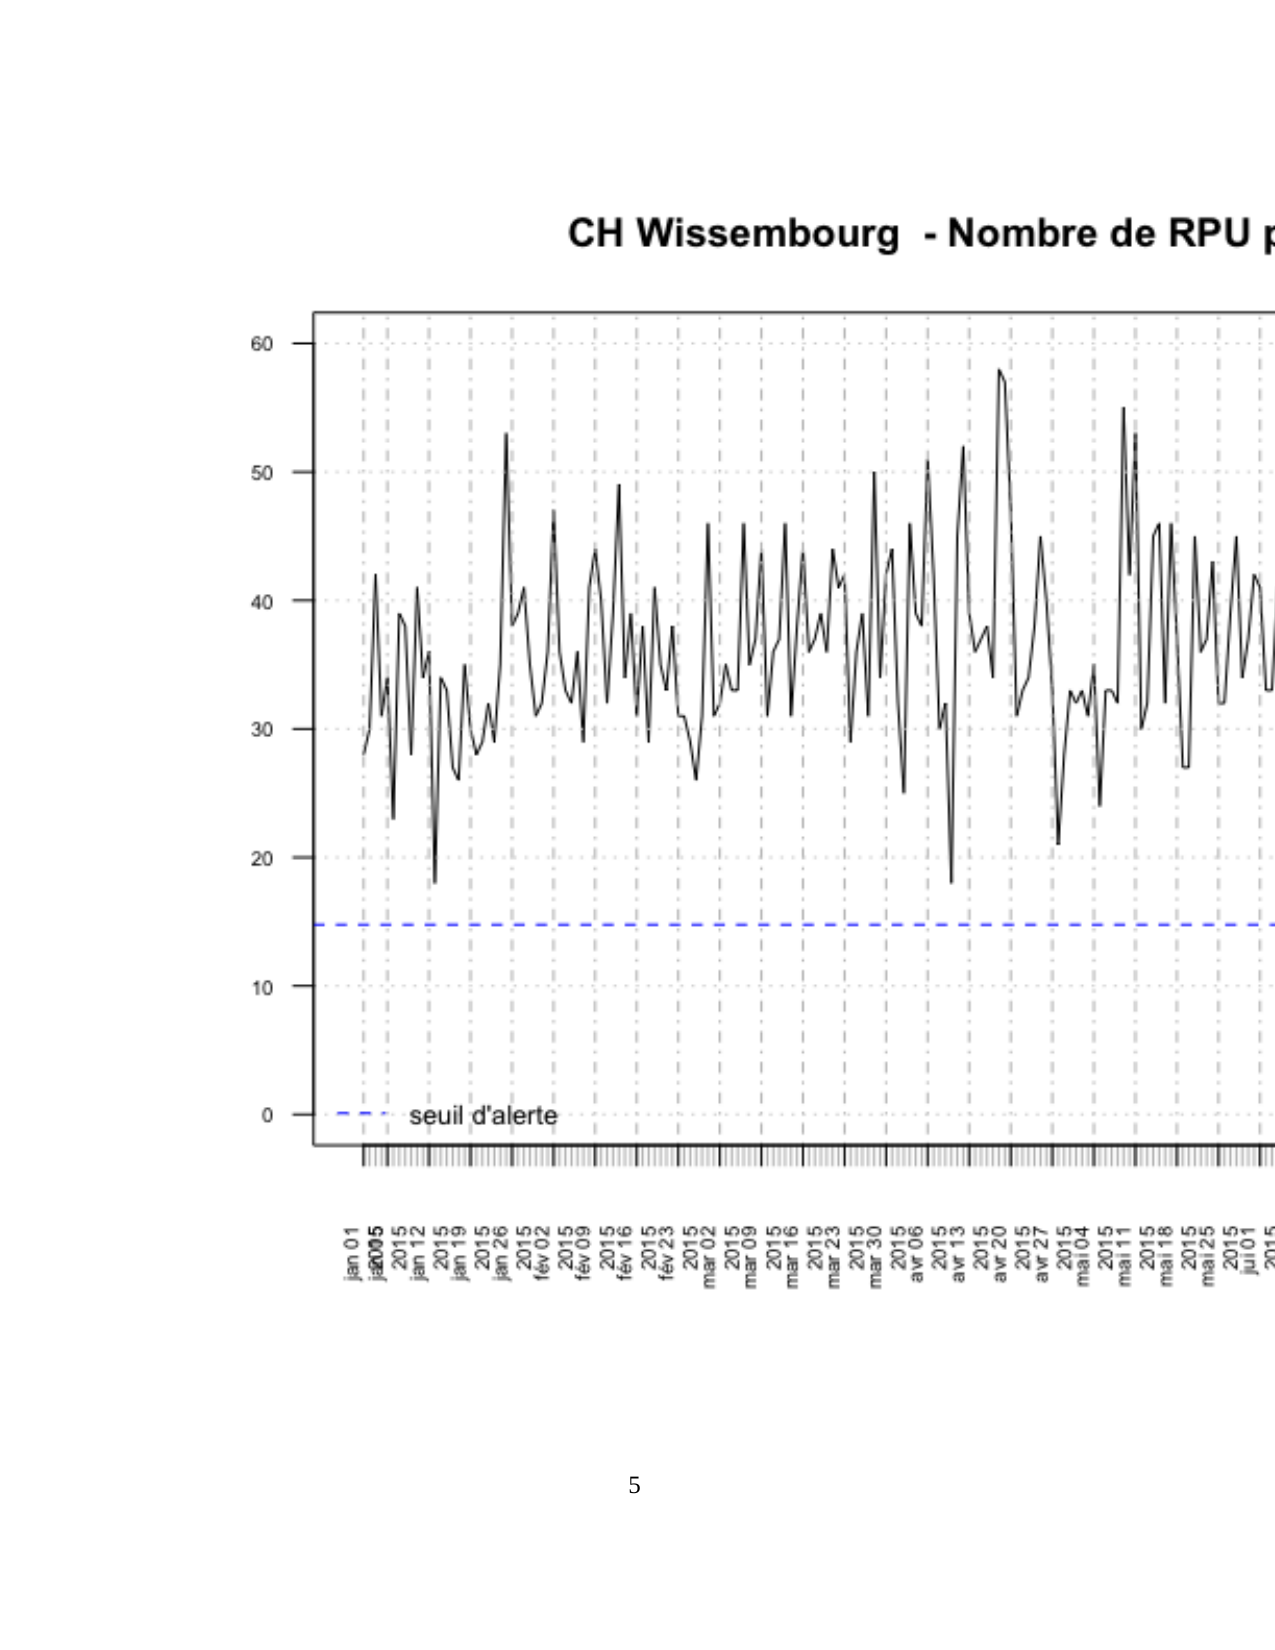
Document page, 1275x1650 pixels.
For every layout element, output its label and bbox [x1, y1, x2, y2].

picture [150, 150, 1275, 1350]
